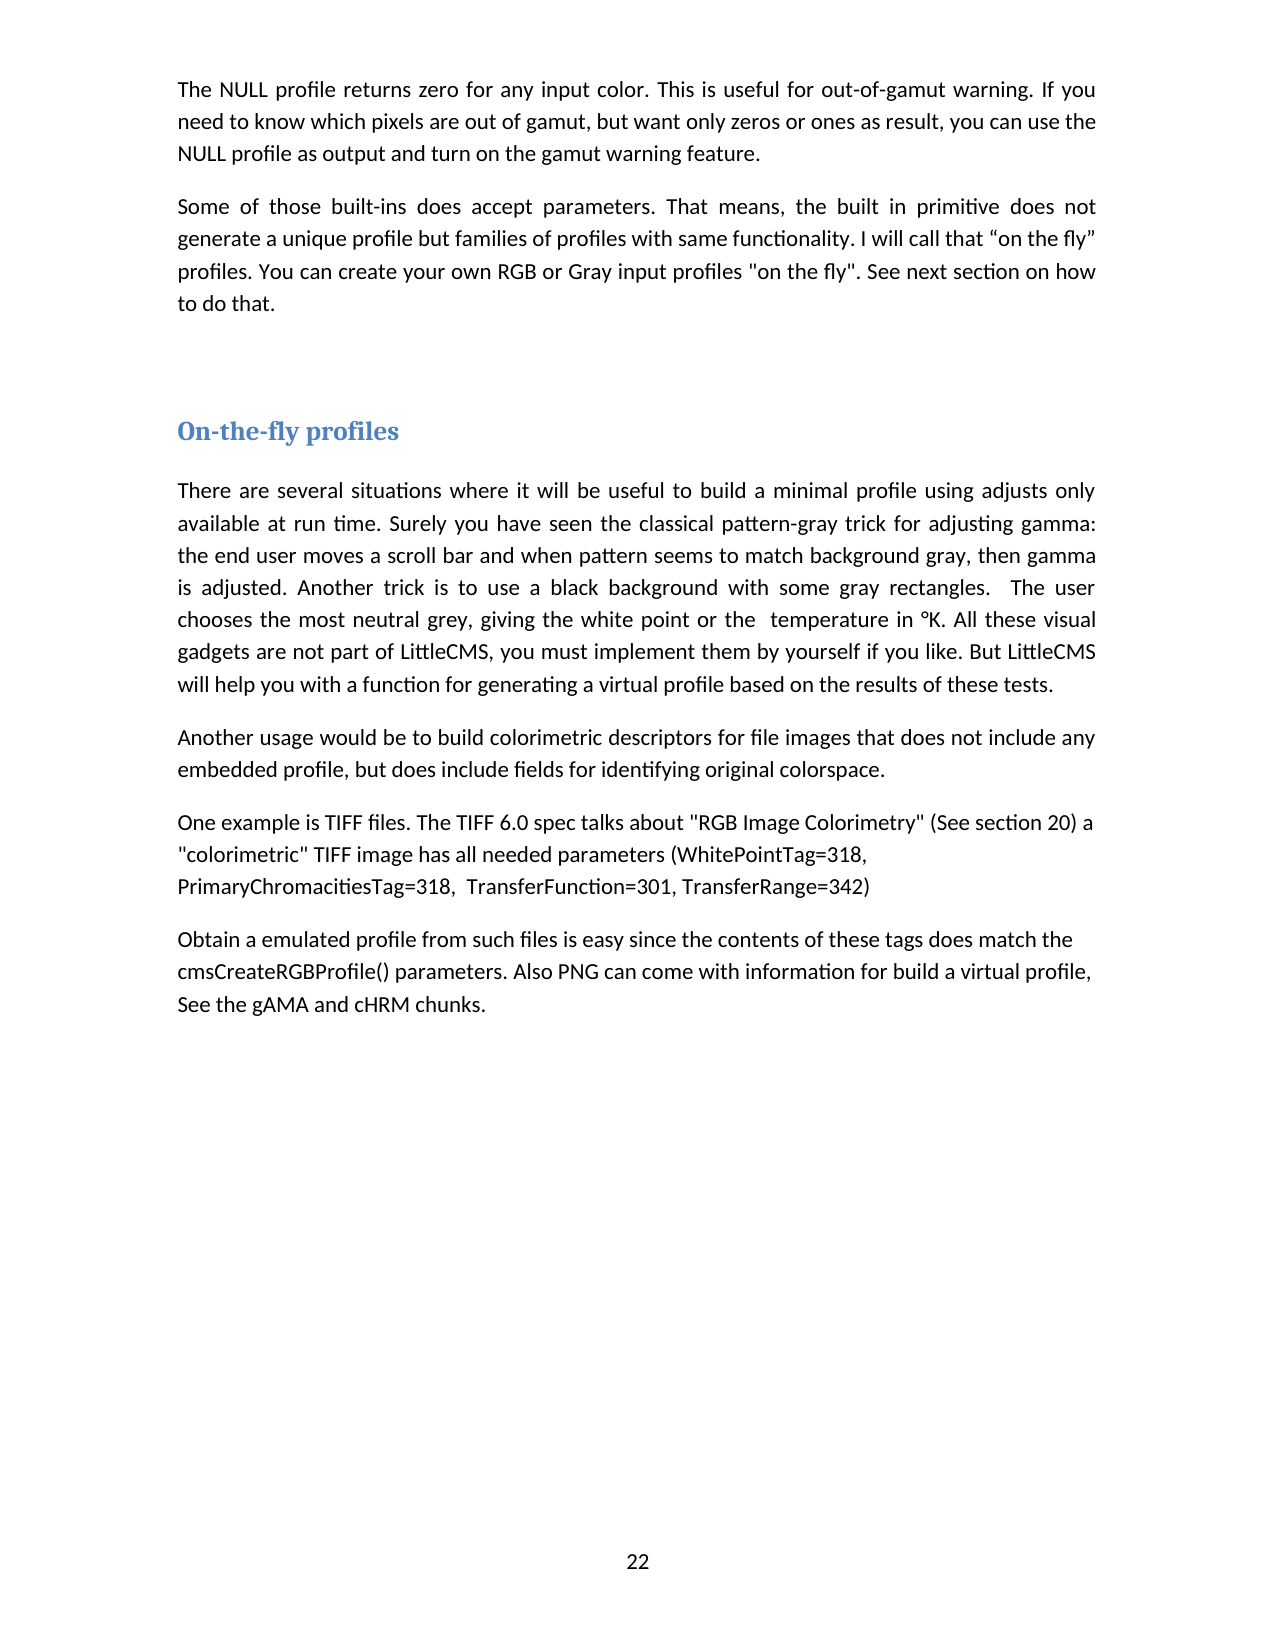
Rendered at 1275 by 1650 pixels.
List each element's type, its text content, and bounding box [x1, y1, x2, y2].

text The NULL profile returns zero for any input color. This is useful for out-of-gamut warning. If you need to know which pixels are out of gamut, but want only zeros or ones as result, you can use the NULL profile as output and turn on the gamut warning feature. [177, 75, 1098, 167]
text There are several situations where it will be useful to build a minimal profile using adjusts only available at run time. Surely you have seen the classical pattern-gray trick for adjusting gamma: the end user moves a scroll bar and when pattern seems to match background gray, then gamma is adjusted. Another trick is to use a black background with some gray rectangles. The user chooses the most neutral grey, giving the white point or the temperature in °K. All these visual gadgets are not part of LittleCMS, you must implement them by yourself if you like. But LittleCMS will help you with a function for generating a virtual profile based on the results of these tests. [177, 477, 1098, 698]
text Another usage would be to build colorimetric descriptors for file images that does not include any embedded profile, but does include fields for identifying original colorspace. [177, 723, 1098, 783]
text Some of those built-ins does accept parameters. That means, the built in primitive does not generate a unique profile but families of profiles with same functionality. I will call that “on the fly” profiles. You can create your own RGB or Gray input profiles "on the fly". See next section on how to do that. [177, 192, 1098, 317]
subtitle On-the-fly profiles [177, 416, 1098, 447]
text Obtain a emulated profile from such files is easy since the contents of these tags does match the cmsCreateRGBProfile() parameters. Also PNG can come with information for build a virtual profile, See the gAMA and cHRM chunks. [177, 925, 1098, 1018]
text One example is TIFF files. The TIFF 6.0 spec talks about "RGB Image Colorimetry" (See section 20) a "colorimetric" TIFF image has all needed parameters (WhitePointTag=318, PrimaryChromacitiesTag=318, TransferFunction=301, TransferRange=342) [177, 808, 1098, 900]
